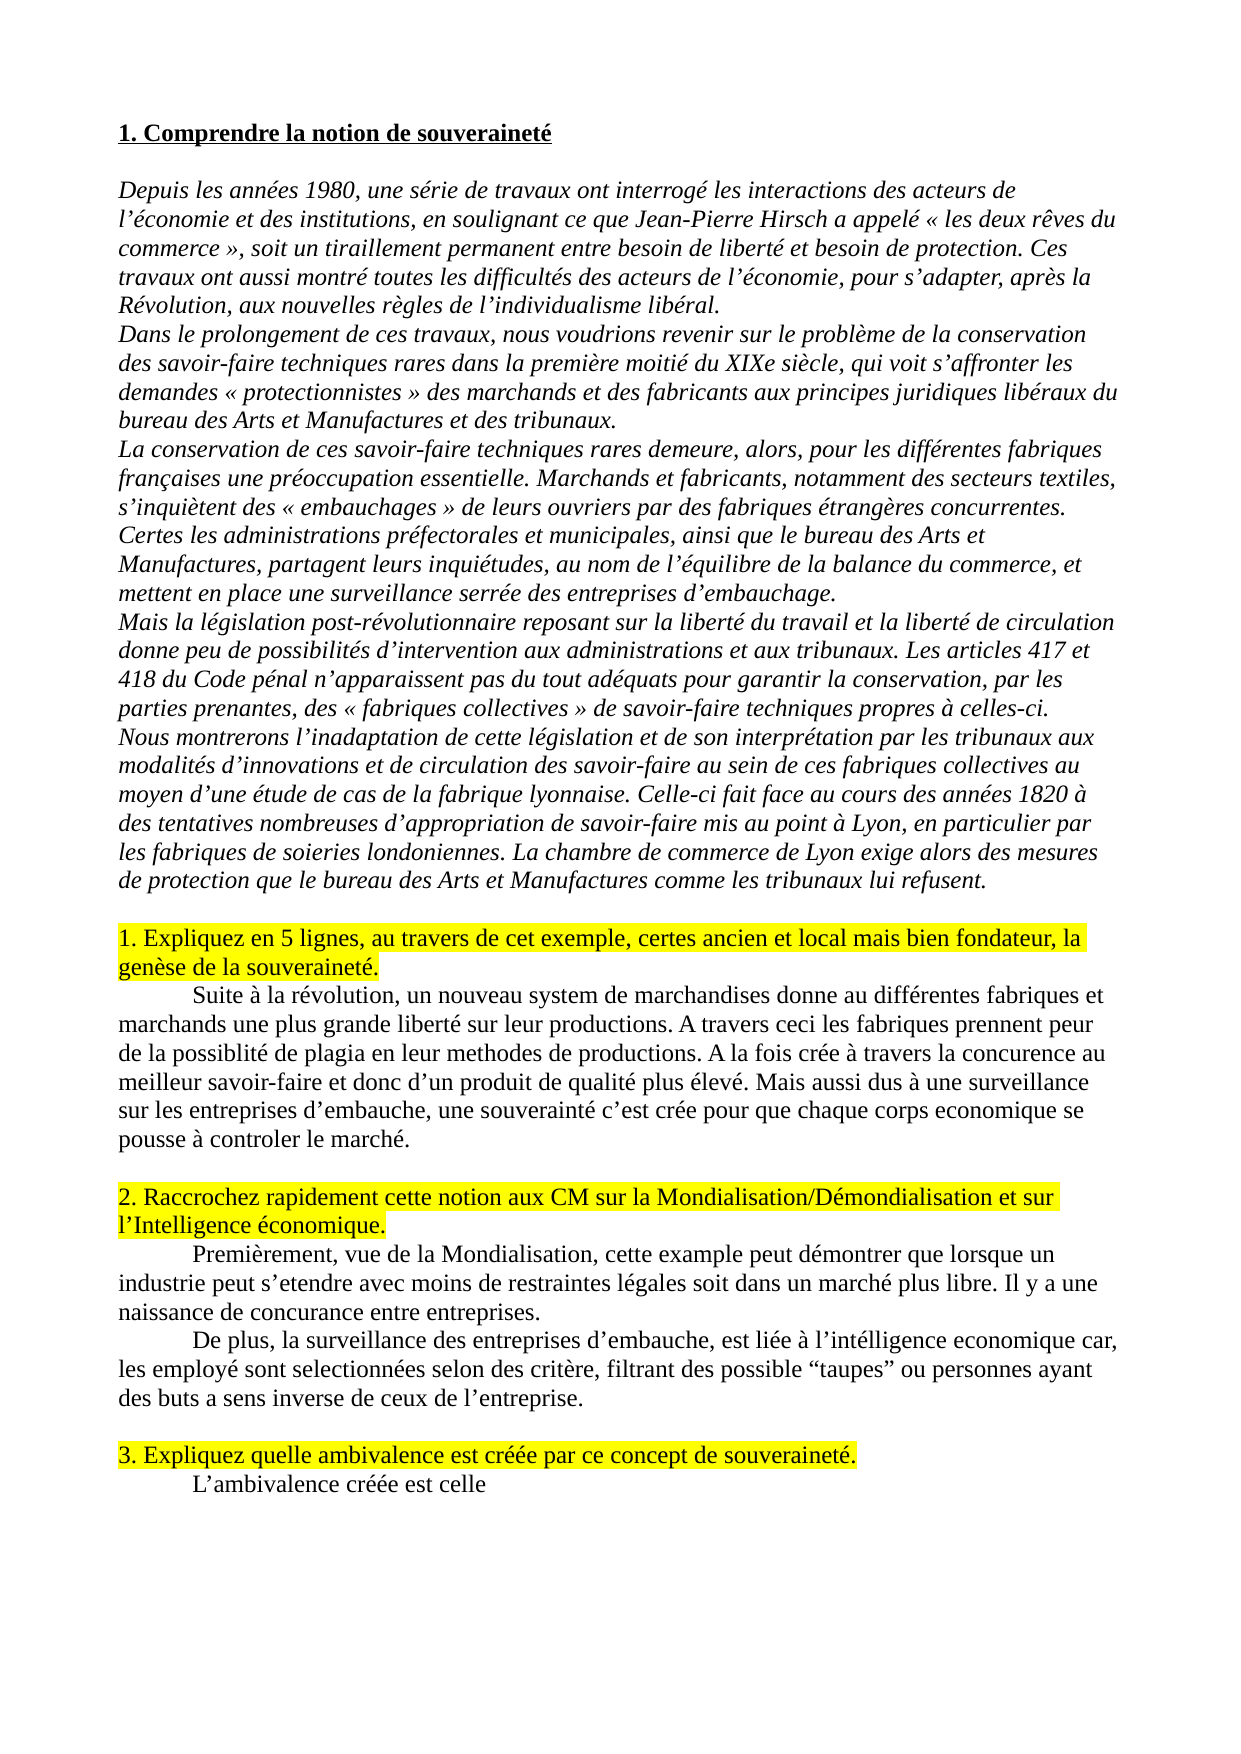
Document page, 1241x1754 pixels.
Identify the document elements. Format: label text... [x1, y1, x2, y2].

text Depuis les années 1980, une série de travaux ont interrogé les interactions des acteurs de l’économie et des institutions, en soulignant ce que Jean-Pierre Hirsch a appelé « les deux rêves du commerce », soit un tiraillement permanent entre besoin de liberté et besoin de protection. Ces travaux ont aussi montré toutes les difficultés des acteurs de l’économie, pour s’adapter, après la Révolution, aux nouvelles règles de l’individualisme libéral. [118, 176, 1122, 319]
text 1. Expliquez en 5 lignes, au travers de cet exemple, certes ancien et local mais bien fondateur, la genèse de la souveraineté. [118, 923, 1122, 981]
text Dans le prolongement de ces travaux, nous voudrions revenir sur le problème de la conservation des savoir-faire techniques rares dans la première moitié du XIXe siècle, qui voit s’affronter les demandes « protectionnistes » des marchands et des fabricants aux principes juridiques libéraux du bureau des Arts et Manufactures et des tribunaux. [118, 319, 1122, 434]
text Suite à la révolution, un nouveau system de marchandises donne au différentes fabriques et marchands une plus grande liberté sur leur productions. A travers ceci les fabriques prennent peur de la possiblité de plagia en leur methodes de productions. A la fois crée à travers la concurence au meilleur savoir-faire et donc d’un produit de qualité plus élevé. Mais aussi dus à une surveillance sur les entreprises d’embauche, une souverainté c’est crée pour que chaque corps economique se pousse à controler le marché. [118, 981, 1122, 1153]
text Premièrement, vue de la Mondialisation, cette example peut démontrer que lorsque un industrie peut s’etendre avec moins de restraintes légales soit dans un marché plus libre. Il y a une naissance de concurance entre entreprises. [118, 1239, 1122, 1326]
text Mais la législation post-révolutionnaire reposant sur la liberté du travail et la liberté de circulation donne peu de possibilités d’intervention aux administrations et aux tribunaux. Les articles 417 et 418 du Code pénal n’apparaissent pas du tout adéquats pour garantir la conservation, par les parties prenantes, des « fabriques collectives » de savoir-faire techniques propres à celles-ci. [118, 607, 1122, 722]
text L’ambivalence créée est celle [118, 1469, 1122, 1498]
text 3. Expliquez quelle ambivalence est créée par ce concept de souveraineté. [118, 1441, 1122, 1469]
text De plus, la surveillance des entreprises d’embauche, est liée à l’intélligence economique car, les employé sont selectionnées selon des critère, filtrant des possible “taupes” ou personnes ayant des buts a sens inverse de ceux de l’entreprise. [118, 1326, 1122, 1412]
text 2. Raccrochez rapidement cette notion aux CM sur la Mondialisation/Démondialisation et sur l’Intelligence économique. [118, 1182, 1122, 1239]
text 1. Comprendre la notion de souveraineté [118, 118, 1122, 147]
text Nous montrerons l’inadaptation de cette législation et de son interprétation par les tribunaux aux modalités d’innovations et de circulation des savoir-faire au sein de ces fabriques collectives au moyen d’une étude de cas de la fabrique lyonnaise. Celle-ci fait face au cours des années 1820 à des tentatives nombreuses d’appropriation de savoir-faire mis au point à Lyon, en particulier par les fabriques de soieries londoniennes. La chambre de commerce de Lyon exige alors des mesures de protection que le bureau des Arts et Manufactures comme les tribunaux lui refusent. [118, 722, 1122, 894]
text Certes les administrations préfectorales et municipales, ainsi que le bureau des Arts et Manufactures, partagent leurs inquiétudes, au nom de l’équilibre de la balance du commerce, et mettent en place une surveillance serrée des entreprises d’embauchage. [118, 521, 1122, 607]
text La conservation de ces savoir-faire techniques rares demeure, alors, pour les différentes fabriques françaises une préoccupation essentielle. Marchands et fabricants, notamment des secteurs textiles, s’inquiètent des « embauchages » de leurs ouvriers par des fabriques étrangères concurrentes. [118, 434, 1122, 521]
